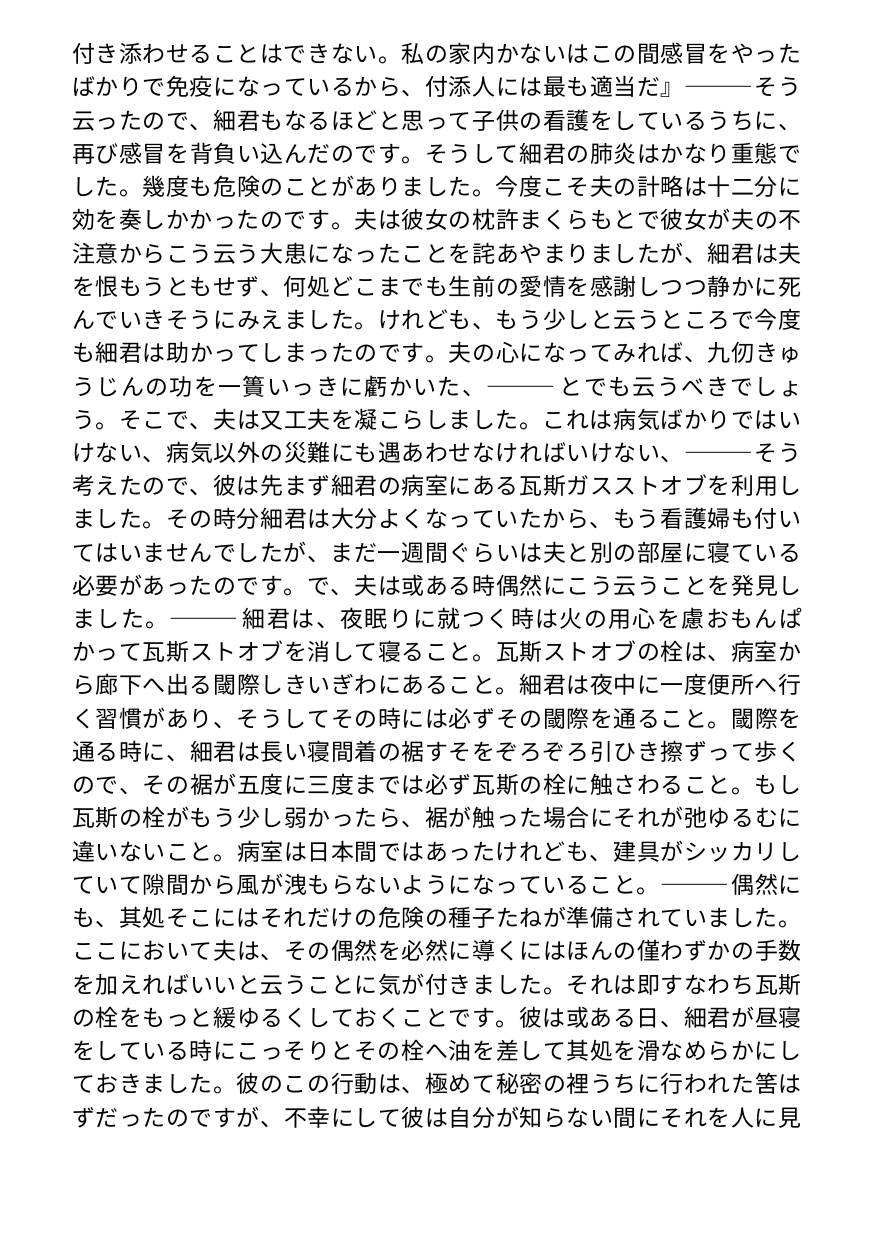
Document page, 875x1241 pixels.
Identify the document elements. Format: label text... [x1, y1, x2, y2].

text 付き添わせることはできない。私の家内かないはこの間感冒をやったばかりで免疫になっているから、付添人には最も適当だ』―――そう云ったので、細君もなるほどと思って子供の看護をしているうちに、再び感冒を背負い込んだのです。そうして細君の肺炎はかなり重態でした。幾度も危険のことがありました。今度こそ夫の計略は十二分に効を奏しかかったのです。夫は彼女の枕許まくらもとで彼女が夫の不注意からこう云う大患になったことを詫あやまりましたが、細君は夫を恨もうともせず、何処どこまでも生前の愛情を感謝しつつ静かに死んでいきそうにみえました。けれども、もう少しと云うところで今度も細君は助かってしまったのです。夫の心になってみれば、九仞きゅうじんの功を一簣いっきに虧かいた、―――とでも云うべきでしょう。そこで、夫は又工夫を凝こらしました。これは病気ばかりではいけない、病気以外の災難にも遇あわせなければいけない、―――そう考えたので、彼は先まず細君の病室にある瓦斯ガスストオブを利用しました。その時分細君は大分よくなっていたから、もう看護婦も付いてはいませんでしたが、まだ一週間ぐらいは夫と別の部屋に寝ている必要があったのです。で、夫は或ある時偶然にこう云うことを発見しました。―――細君は、夜眠りに就つく時は火の用心を慮おもんぱかって瓦斯ストオブを消して寝ること。瓦斯ストオブの栓は、病室から廊下へ出る閾際しきいぎわにあること。細君は夜中に一度便所へ行く習慣があり、そうしてその時には必ずその閾際を通ること。閾際を通る時に、細君は長い寝間着の裾すそをぞろぞろ引ひき擦ずって歩くので、その裾が五度に三度までは必ず瓦斯の栓に触さわること。もし瓦斯の栓がもう少し弱かったら、裾が触った場合にそれが弛ゆるむに違いないこと。病室は日本間ではあったけれども、建具がシッカリしていて隙間から風が洩もらないようになっていること。―――偶然にも、其処そこにはそれだけの危険の種子たねが準備されていました。ここにおいて夫は、その偶然を必然に導くにはほんの僅わずかの手数を加えればいいと云うことに気が付きました。それは即すなわち瓦斯の栓をもっと緩ゆるくしておくことです。彼は或ある日、細君が昼寝をしている時にこっそりとその栓へ油を差して其処を滑なめらかにしておきました。彼のこの行動は、極めて秘密の裡うちに行われた筈はずだったのですが、不幸にして彼は自分が知らない間にそれを人に見 [72, 36, 802, 1133]
